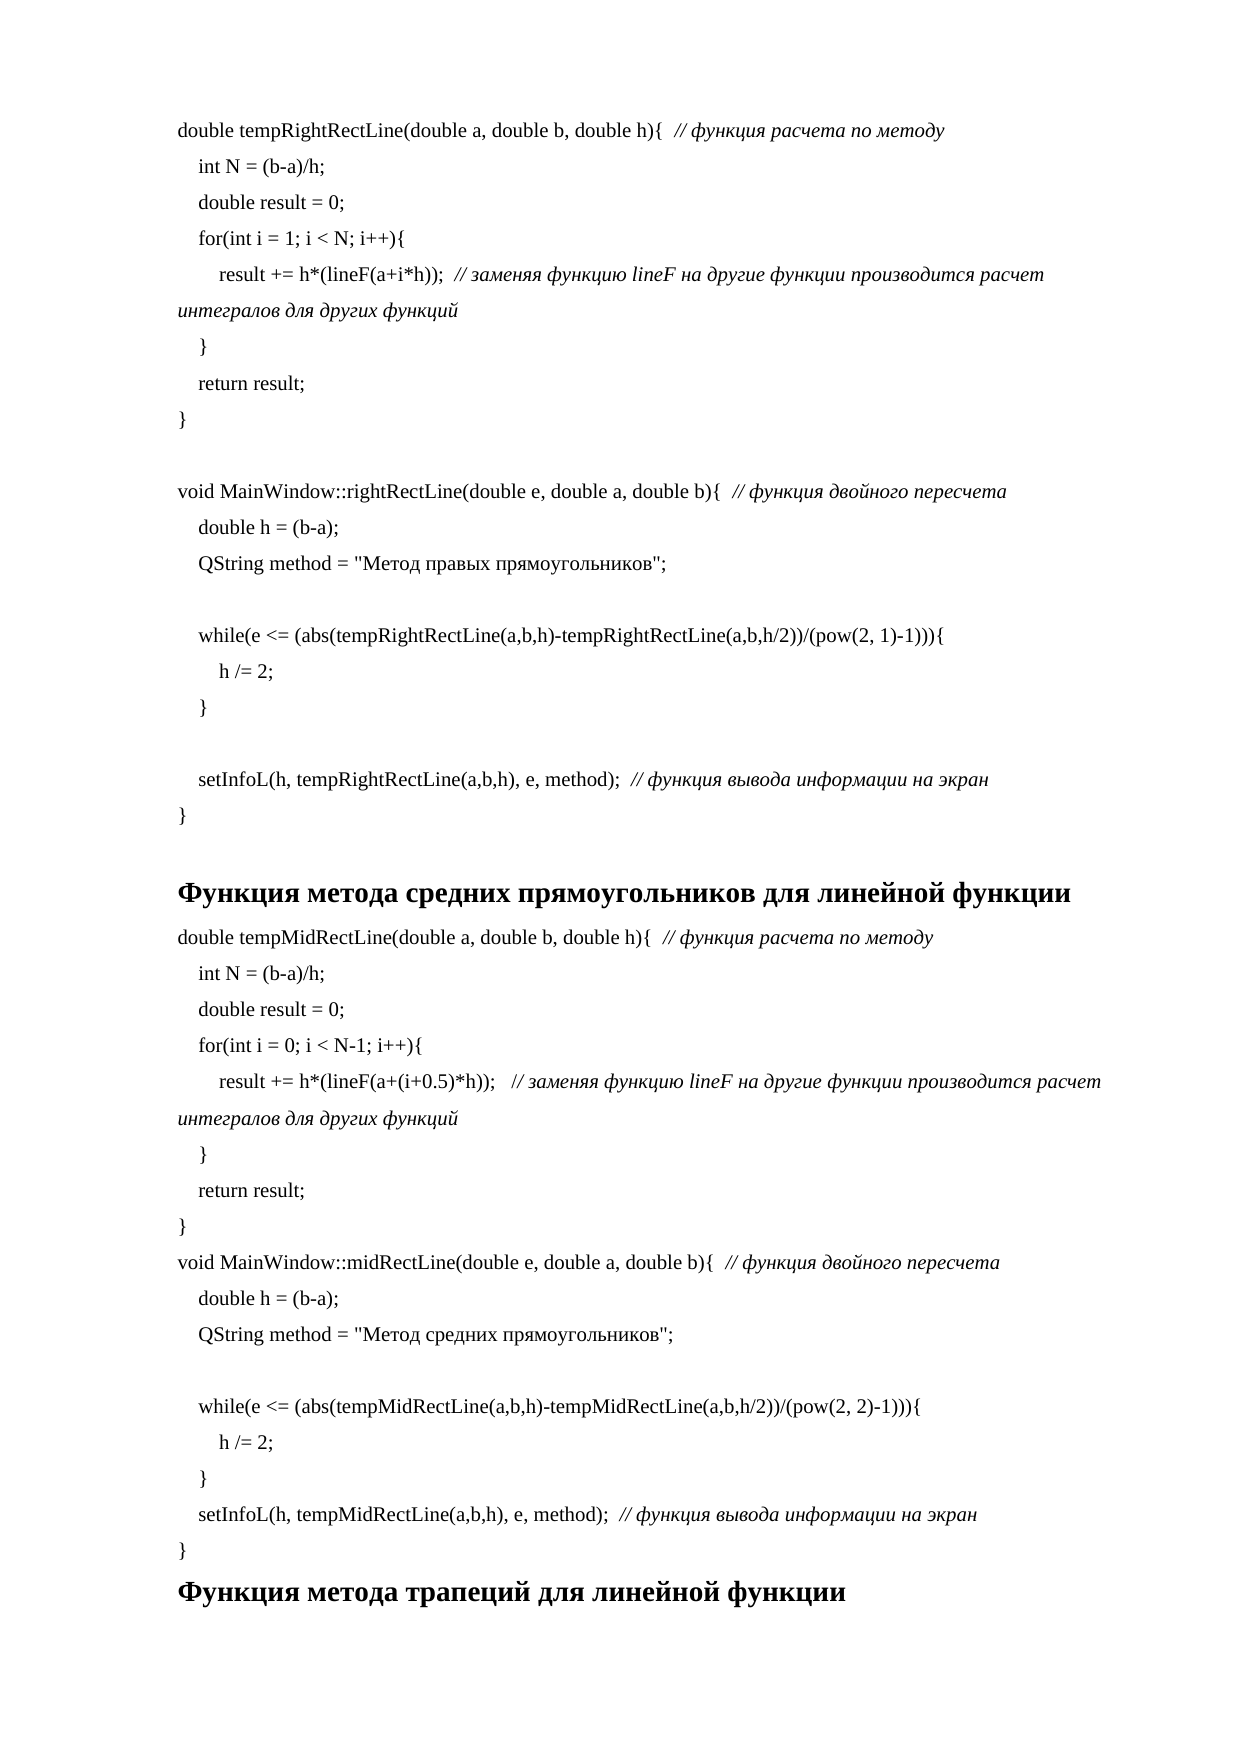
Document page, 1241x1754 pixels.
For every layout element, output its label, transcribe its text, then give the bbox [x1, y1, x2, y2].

list } [177, 695, 1152, 719]
list result += h*(lineF(a+i*h)); // заменяя функцию lineF на другие функции производится расчет интегралов для других функций [177, 262, 1152, 322]
list } [177, 1142, 1152, 1166]
list for(int i = 1; i < N; i++){ [177, 226, 1152, 250]
list double result = 0; [177, 190, 1152, 214]
list } [177, 406, 1152, 431]
list void MainWindow::midRectLine(double e, double a, double b){ // функция двойного пересчета [177, 1250, 1152, 1274]
list } [177, 1466, 1152, 1490]
list QString method = "Метод средних прямоугольников"; [177, 1322, 1152, 1346]
list int N = (b-a)/h; [177, 961, 1152, 985]
list Функция метода трапеций для линейной функции [177, 1574, 1152, 1608]
list for(int i = 0; i < N-1; i++){ [177, 1033, 1152, 1057]
list } [177, 803, 1152, 827]
list return result; [177, 370, 1152, 394]
list int N = (b-a)/h; [177, 154, 1152, 178]
list double tempMidRectLine(double a, double b, double h){ // функция расчета по методу [177, 925, 1152, 949]
list return result; [177, 1178, 1152, 1202]
list QString method = "Метод правых прямоугольников"; [177, 551, 1152, 575]
list setInfoL(h, tempMidRectLine(a,b,h), e, method); // функция вывода информации на экран [177, 1502, 1152, 1526]
list double h = (b-a); [177, 514, 1152, 539]
list } [177, 1538, 1152, 1562]
list while(e <= (abs(tempMidRectLine(a,b,h)-tempMidRectLine(a,b,h/2))/(pow(2, 2)-1))){ [177, 1394, 1152, 1418]
list } [177, 334, 1152, 358]
list while(e <= (abs(tempRightRectLine(a,b,h)-tempRightRectLine(a,b,h/2))/(pow(2, 1)-1))){ [177, 623, 1152, 647]
list Функция метода средних прямоугольников для линейной функции [177, 875, 1152, 908]
list void MainWindow::rightRectLine(double e, double a, double b){ // функция двойного пересчета [177, 478, 1152, 503]
list h /= 2; [177, 1430, 1152, 1454]
list double tempRightRectLine(double a, double b, double h){ // функция расчета по методу [177, 118, 1152, 142]
list double result = 0; [177, 997, 1152, 1021]
list double h = (b-a); [177, 1286, 1152, 1310]
list result += h*(lineF(a+(i+0.5)*h)); // заменяя функцию lineF на другие функции производится расчет интегралов для других функций [177, 1069, 1152, 1129]
list h /= 2; [177, 659, 1152, 683]
list } [177, 1214, 1152, 1238]
list setInfoL(h, tempRightRectLine(a,b,h), e, method); // функция вывода информации на экран [177, 767, 1152, 791]
